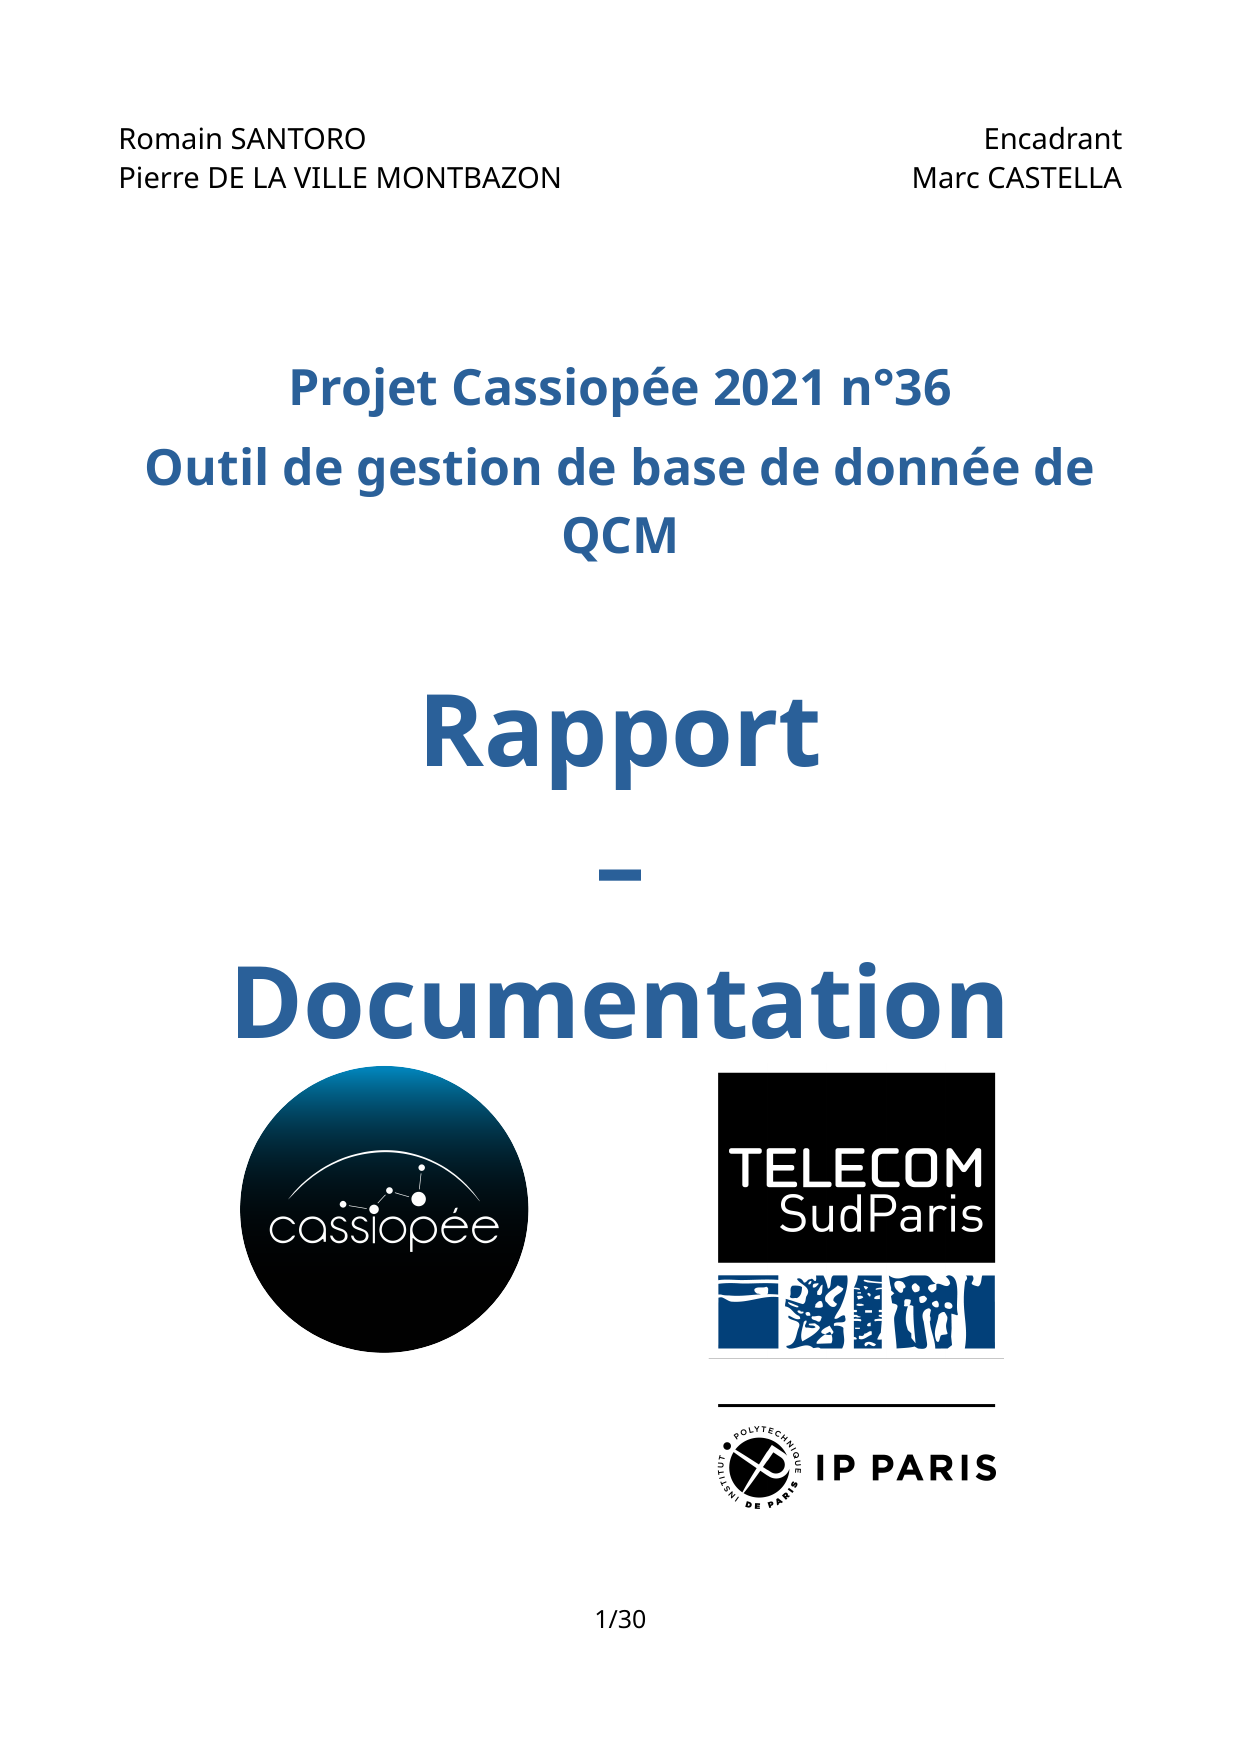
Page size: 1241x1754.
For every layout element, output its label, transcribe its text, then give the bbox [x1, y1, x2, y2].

text Rapport [118, 659, 1122, 796]
picture [708, 1063, 1004, 1509]
text Outil de gestion de base de donnée de QCM [118, 432, 1122, 568]
text Romain SANTORO Encadrant [118, 118, 1122, 158]
picture [236, 1063, 532, 1357]
text Projet Cassiopée 2021 n°36 [118, 352, 1122, 420]
text – [118, 796, 1122, 932]
text Pierre DE LA VILLE MONTBAZON Marc CASTELLA [118, 158, 1122, 197]
text Documentation [118, 932, 1122, 1068]
